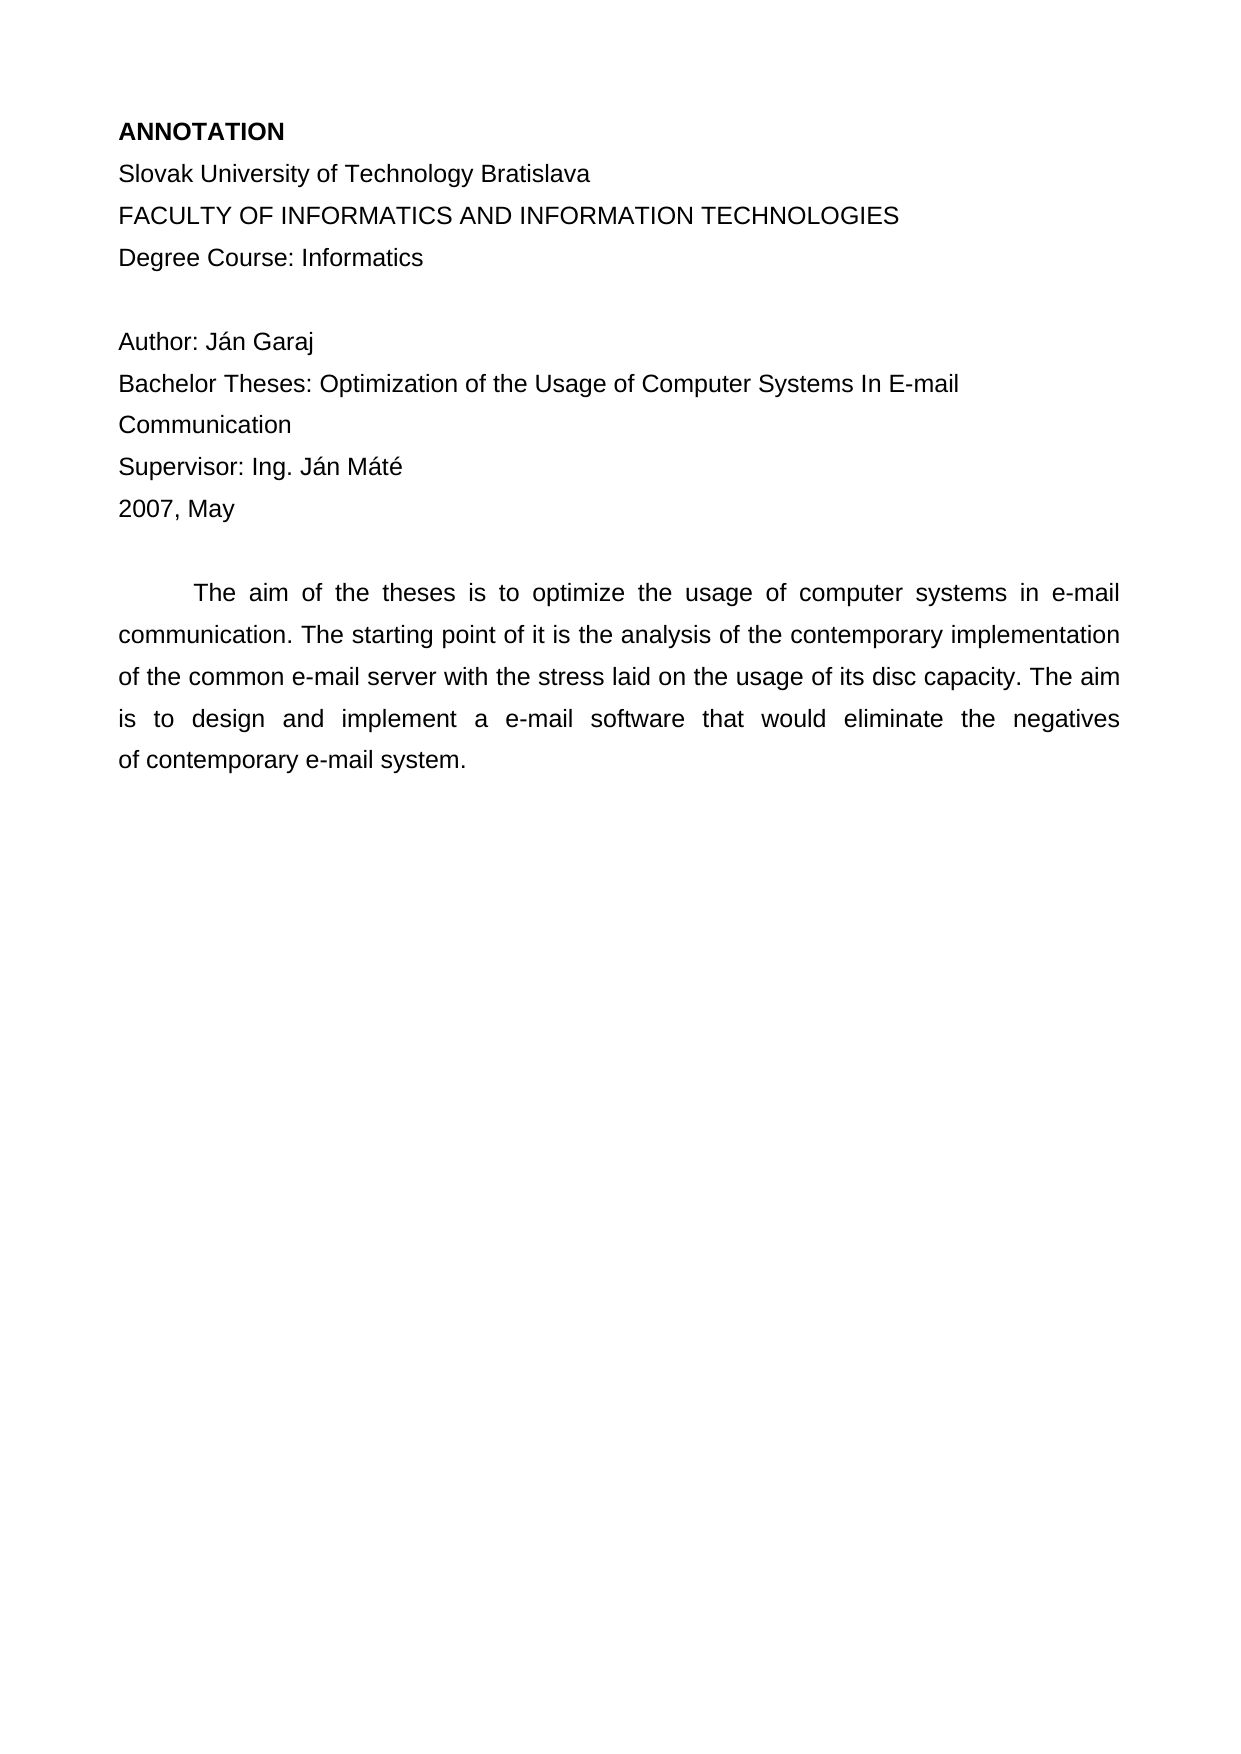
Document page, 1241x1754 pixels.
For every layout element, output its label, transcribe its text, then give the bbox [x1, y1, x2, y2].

text Author: Ján Garaj [118, 327, 1122, 355]
text Supervisor: Ing. Ján Máté [118, 453, 1122, 481]
text 2007, May [118, 495, 1122, 523]
text The aim of the theses is to optimize the usage of computer systems in e-mail communication. The starting point of it is the analysis of the contemporary implementation of the common e-mail server with the stress laid on the usage of its disc capacity. The aim is to design and implement a e-mail software that would eliminate the negatives of contemporary e-mail system. [118, 579, 1122, 774]
text Slovak University of Technology Bratislava [118, 160, 1122, 188]
text ANNOTATION [118, 118, 1122, 146]
text Bachelor Theses: Optimization of the Usage of Computer Systems In E-mail Communication [118, 369, 1122, 439]
text FACULTY OF INFORMATICS AND INFORMATION TECHNOLOGIES [118, 202, 1122, 230]
text Degree Course: Informatics [118, 244, 1122, 272]
